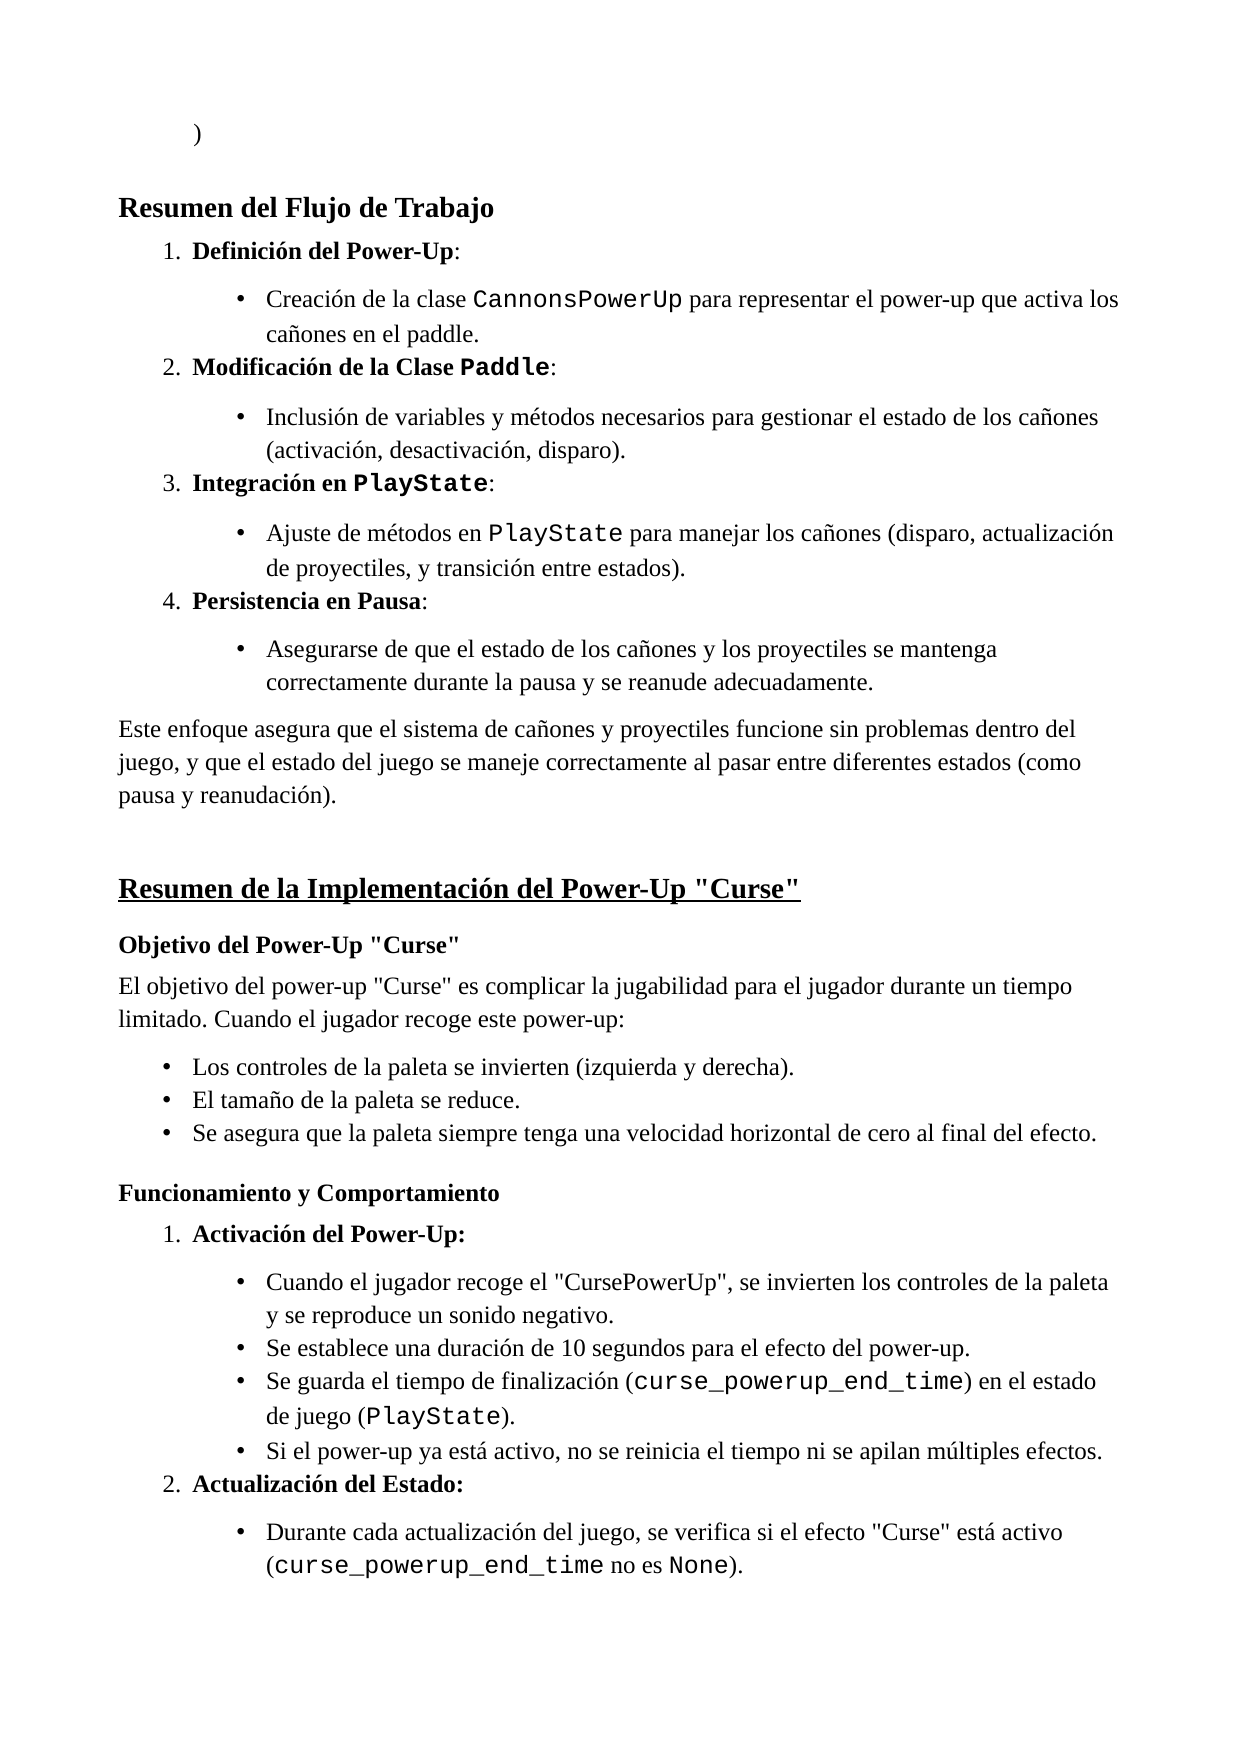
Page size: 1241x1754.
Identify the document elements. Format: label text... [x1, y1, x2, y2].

list Los controles de la paleta se invierten (izquierda y derecha). [162, 1052, 1122, 1081]
list Inclusión de variables y métodos necesarios para gestionar el estado de los cañones (activación, desactivación, disparo). [236, 402, 1122, 464]
list Integración en PlayState: [162, 468, 1122, 499]
list Se asegura que la paleta siempre tenga una velocidad horizontal de cero al final del efecto. [162, 1118, 1122, 1147]
list Persistencia en Pausa: [162, 586, 1122, 615]
list Actualización del Estado: [162, 1469, 1122, 1498]
list Durante cada actualización del juego, se verifica si el efecto "Curse" está activo (curse_powerup_end_time no es None). [236, 1517, 1122, 1581]
list Definición del Power-Up: [162, 236, 1122, 265]
list Cuando el jugador recoge el "CursePowerUp", se invierten los controles de la paleta y se reproduce un sonido negativo. [236, 1267, 1122, 1328]
subtitle Objetivo del Power-Up "Curse" [118, 930, 1122, 959]
text ) [118, 118, 1122, 147]
list Asegurarse de que el estado de los cañones y los proyectiles se mantenga correctamente durante la pausa y se reanude adecuadamente. [236, 634, 1122, 696]
text Este enfoque asegura que el sistema de cañones y proyectiles funcione sin problemas dentro del juego, y que el estado del juego se maneje correctamente al pasar entre diferentes estados (como pausa y reanudación). [118, 714, 1122, 809]
text El objetivo del power-up "Curse" es complicar la jugabilidad para el jugador durante un tiempo limitado. Cuando el jugador recoge este power-up: [118, 971, 1122, 1033]
list El tamaño de la paleta se reduce. [162, 1085, 1122, 1113]
list Se establece una duración de 10 segundos para el efecto del power-up. [236, 1333, 1122, 1362]
list Si el power-up ya está activo, no se reinicia el tiempo ni se apilan múltiples efectos. [236, 1436, 1122, 1465]
subtitle Resumen de la Implementación del Power-Up "Curse" [118, 871, 1122, 905]
list Activación del Power-Up: [162, 1219, 1122, 1248]
list Ajuste de métodos en PlayState para manejar los cañones (disparo, actualización de proyectiles, y transición entre estados). [236, 518, 1122, 582]
subtitle Resumen del Flujo de Trabajo [118, 190, 1122, 224]
list Creación de la clase CannonsPowerUp para representar el power-up que activa los cañones en el paddle. [236, 284, 1122, 348]
list Se guarda el tiempo de finalización (curse_powerup_end_time) en el estado de juego (PlayState). [236, 1366, 1122, 1432]
subtitle Funcionamiento y Comportamiento [118, 1178, 1122, 1207]
list Modificación de la Clase Paddle: [162, 352, 1122, 383]
